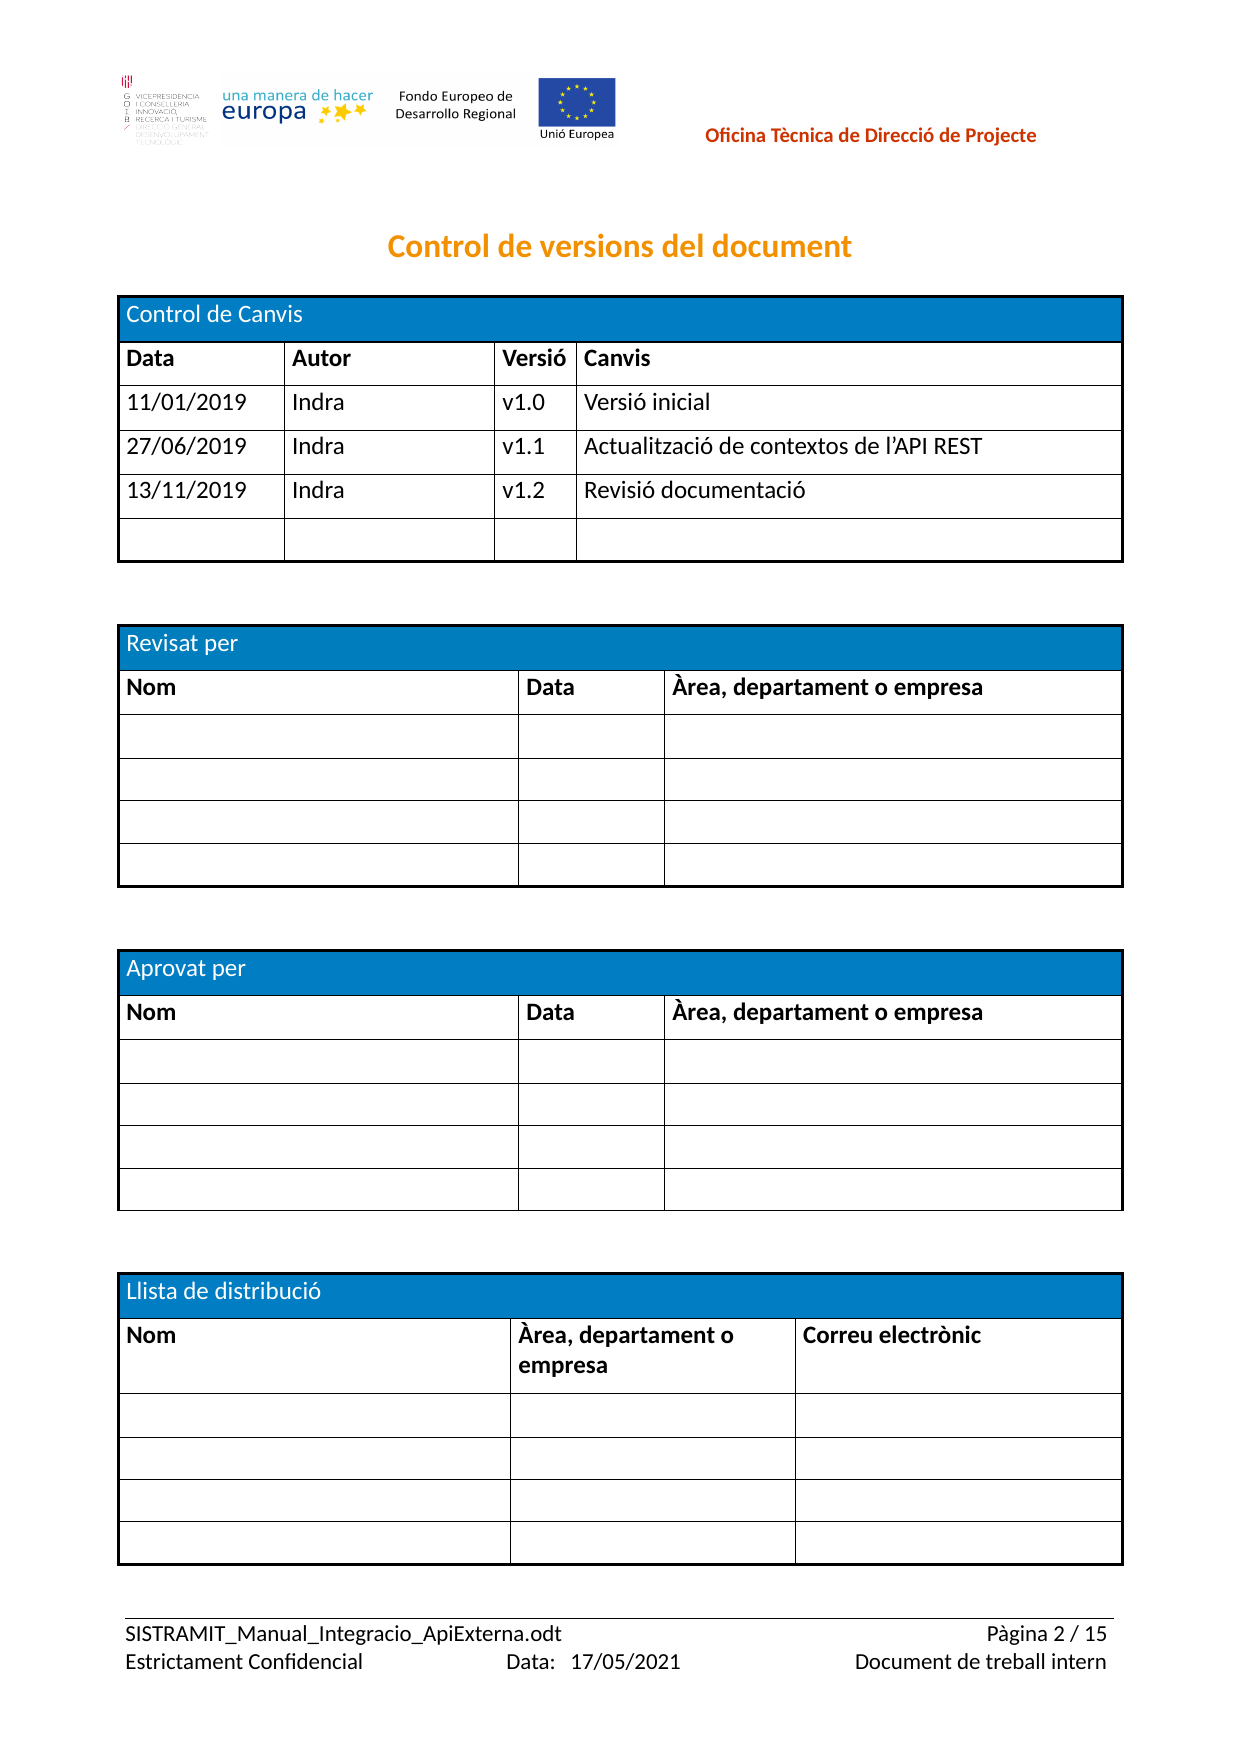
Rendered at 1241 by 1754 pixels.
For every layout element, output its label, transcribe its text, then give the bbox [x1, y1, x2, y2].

table_cell v1.2 [495, 475, 576, 518]
table_header Control de Canvis [120, 298, 1121, 341]
table_cell [120, 1126, 518, 1168]
table_cell [120, 759, 518, 800]
table_cell Àrea, departament o empresa [665, 996, 1121, 1039]
table_cell [665, 759, 1121, 800]
table_header Revisat per [120, 627, 1121, 670]
table_cell [796, 1394, 1121, 1437]
table_cell Àrea, departament o empresa [511, 1319, 795, 1393]
table_cell [120, 1438, 510, 1479]
subtitle Control de versions del document [118, 225, 1122, 266]
table_cell [665, 1126, 1121, 1168]
table_header Aprovat per [120, 952, 1121, 995]
table_cell [120, 715, 518, 758]
table_cell Data [519, 671, 664, 714]
table_cell v1.0 [495, 386, 576, 429]
table_cell Data [519, 996, 664, 1039]
table_cell [120, 844, 518, 885]
table_cell [120, 801, 518, 843]
table_cell Nom [120, 1319, 510, 1393]
table_cell 27/06/2019 [120, 431, 284, 473]
table_cell [577, 519, 1121, 560]
table_cell Nom [120, 996, 518, 1039]
table_cell [796, 1522, 1121, 1563]
table_cell [285, 519, 494, 560]
table_cell Autor [285, 343, 494, 385]
table_cell [665, 715, 1121, 758]
table_cell Revisió documentació [577, 475, 1121, 518]
table_cell Versió [495, 343, 576, 385]
table_cell [519, 844, 664, 885]
table_cell 13/11/2019 [120, 475, 284, 518]
table_cell Canvis [577, 343, 1121, 385]
table_cell [120, 1084, 518, 1125]
table_cell [120, 1169, 518, 1210]
table_cell v1.1 [495, 431, 576, 473]
table_cell 11/01/2019 [120, 386, 284, 429]
table_cell [665, 1040, 1121, 1083]
table_cell [120, 1480, 510, 1521]
table_cell [511, 1480, 795, 1521]
table_cell [120, 1522, 510, 1563]
table_cell [120, 519, 284, 560]
table_cell Nom [120, 671, 518, 714]
table_cell Data [120, 343, 284, 385]
table_cell [519, 1084, 664, 1125]
table_cell [665, 844, 1121, 885]
table_cell Correu electrònic [796, 1319, 1121, 1393]
table_cell [519, 759, 664, 800]
table_cell [796, 1438, 1121, 1479]
table_cell [519, 801, 664, 843]
table_cell [665, 801, 1121, 843]
table_cell [796, 1480, 1121, 1521]
table_cell [495, 519, 576, 560]
table_cell [519, 1169, 664, 1210]
table_cell [120, 1040, 518, 1083]
table_cell [511, 1438, 795, 1479]
table_cell Actualització de contextos de l’API REST [577, 431, 1121, 473]
table_cell [519, 1040, 664, 1083]
table_cell Versió inicial [577, 386, 1121, 429]
table_cell [120, 1394, 510, 1437]
table_cell Indra [285, 475, 494, 518]
table_cell [665, 1169, 1121, 1210]
table_cell Indra [285, 386, 494, 429]
picture [118, 73, 213, 147]
table_header Llista de distribució [120, 1275, 1121, 1318]
table_cell [519, 1126, 664, 1168]
table_cell [511, 1394, 795, 1437]
table_cell [665, 1084, 1121, 1125]
table_cell [519, 715, 664, 758]
table_cell Àrea, departament o empresa [665, 671, 1121, 714]
table_cell Indra [285, 431, 494, 473]
table_cell [511, 1522, 795, 1563]
picture [219, 73, 621, 147]
